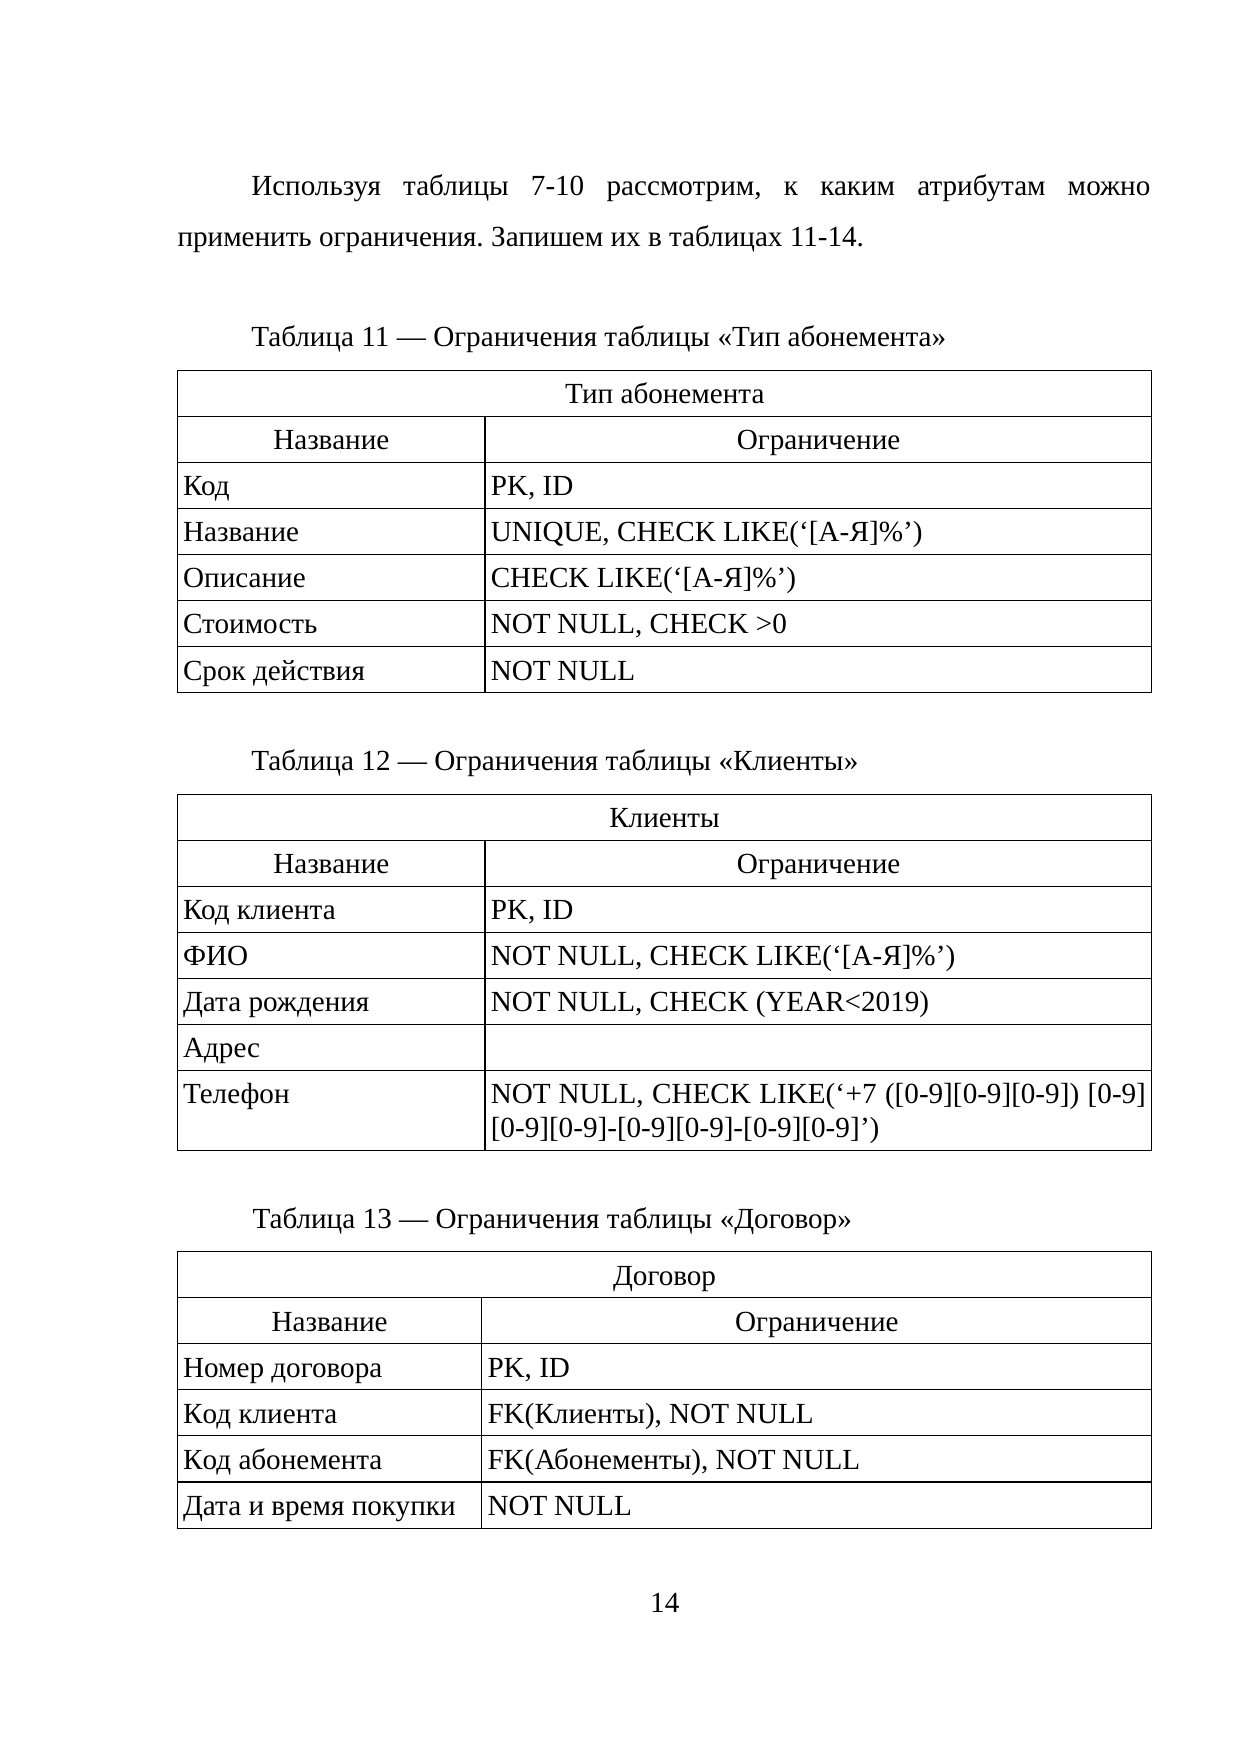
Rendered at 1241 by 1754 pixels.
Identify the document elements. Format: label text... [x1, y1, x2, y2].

table_cell Телефон [178, 1071, 484, 1149]
table_cell Код клиента [178, 1390, 481, 1435]
table_cell Ограничение [486, 841, 1151, 886]
table_cell Стоимость [178, 601, 484, 646]
table_cell NOT NULL, CHECK LIKE(‘+7 ([0-9][0-9][0-9]) [0-9][0-9][0-9]-[0-9][0-9]-[0-9][0-9]’) [486, 1071, 1151, 1149]
table_cell ФИО [178, 933, 484, 978]
table_cell Ограничение [482, 1298, 1151, 1343]
table_cell Дата рождения [178, 979, 484, 1024]
table_cell Дата и время покупки [178, 1483, 481, 1527]
table_cell FK(Абонементы), NOT NULL [482, 1436, 1151, 1481]
table_cell Ограничение [486, 417, 1151, 462]
table_cell NOT NULL, CHECK LIKE(‘[А-Я]%’) [486, 933, 1151, 978]
table_cell Название [178, 1298, 481, 1343]
table_cell NOT NULL, CHECK (YEAR<2019) [486, 979, 1151, 1024]
table_cell NOT NULL, CHECK >0 [486, 601, 1151, 646]
table_header Тип абонемента [178, 371, 1151, 416]
table_cell [486, 1025, 1151, 1070]
table_cell PK, ID [486, 887, 1151, 932]
text Таблица 11 — Ограничения таблицы «Тип абонемента» [177, 319, 1152, 353]
table_cell Название [178, 509, 484, 554]
table_cell PK, ID [486, 463, 1151, 508]
text Таблица 12 — Ограничения таблицы «Клиенты» [177, 743, 1152, 777]
table_cell Код клиента [178, 887, 484, 932]
table_cell NOT NULL [482, 1483, 1151, 1527]
table_cell CHECK LIKE(‘[A-Я]%’) [486, 555, 1151, 600]
table_cell Номер договора [178, 1344, 481, 1389]
table_cell NOT NULL [486, 647, 1151, 692]
table_cell Описание [178, 555, 484, 600]
table_cell Код [178, 463, 484, 508]
table_cell Срок действия [178, 647, 484, 692]
table_cell PK, ID [482, 1344, 1151, 1389]
table_header Клиенты [178, 795, 1151, 840]
text Таблица 13 — Ограничения таблицы «Договор» [177, 1201, 1152, 1234]
table_cell Код абонемента [178, 1436, 481, 1481]
table_cell UNIQUE, CHECK LIKE(‘[A-Я]%’) [486, 509, 1151, 554]
table_cell Адрес [178, 1025, 484, 1070]
table_header Договор [178, 1252, 1151, 1297]
table_cell Название [178, 841, 484, 886]
text Используя таблицы 7-10 рассмотрим, к каким атрибутам можно применить ограничения. Запишем их в таблицах 11-14. [177, 168, 1152, 252]
table_cell FK(Клиенты), NOT NULL [482, 1390, 1151, 1435]
table_cell Название [178, 417, 484, 462]
